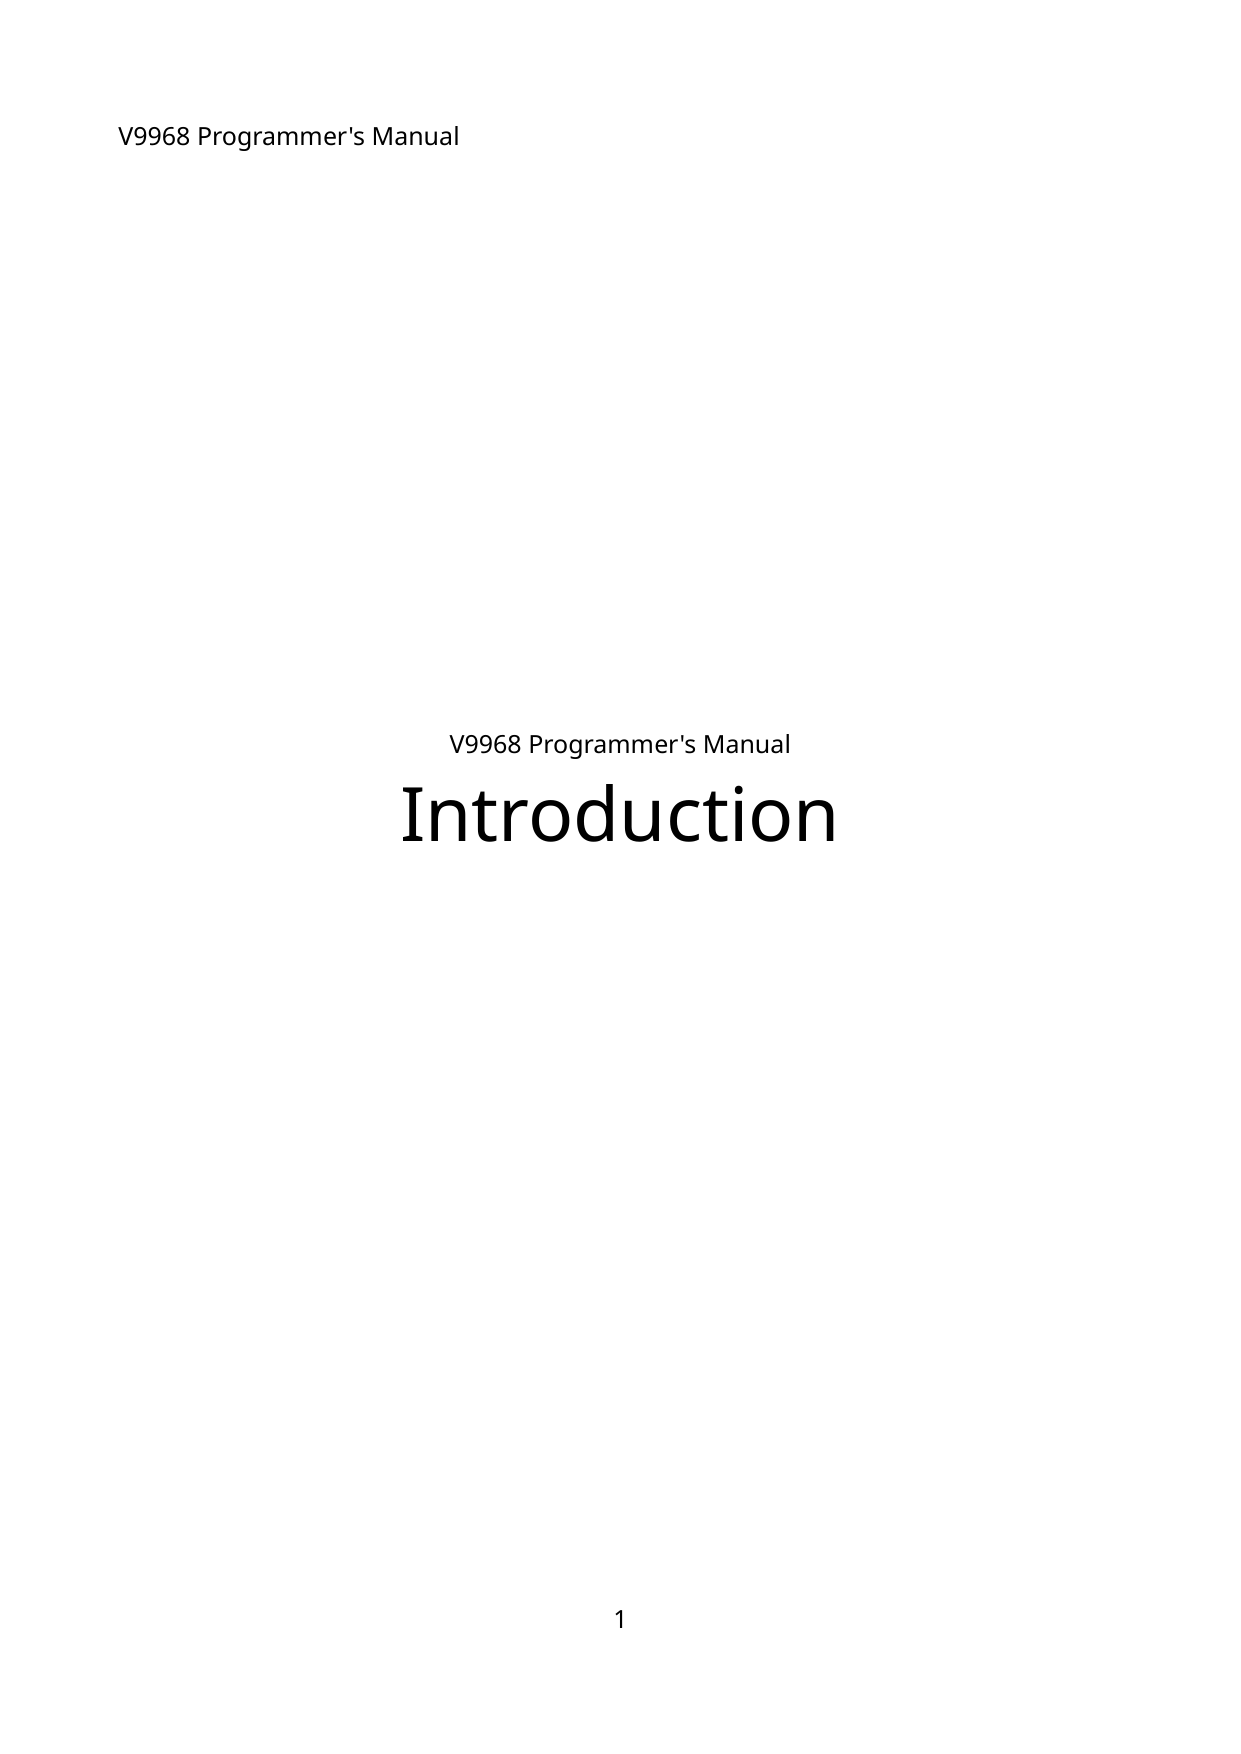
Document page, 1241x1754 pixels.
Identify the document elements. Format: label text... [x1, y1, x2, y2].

text V9968 Programmer's Manual [118, 727, 1122, 761]
text Introduction [118, 761, 1122, 863]
